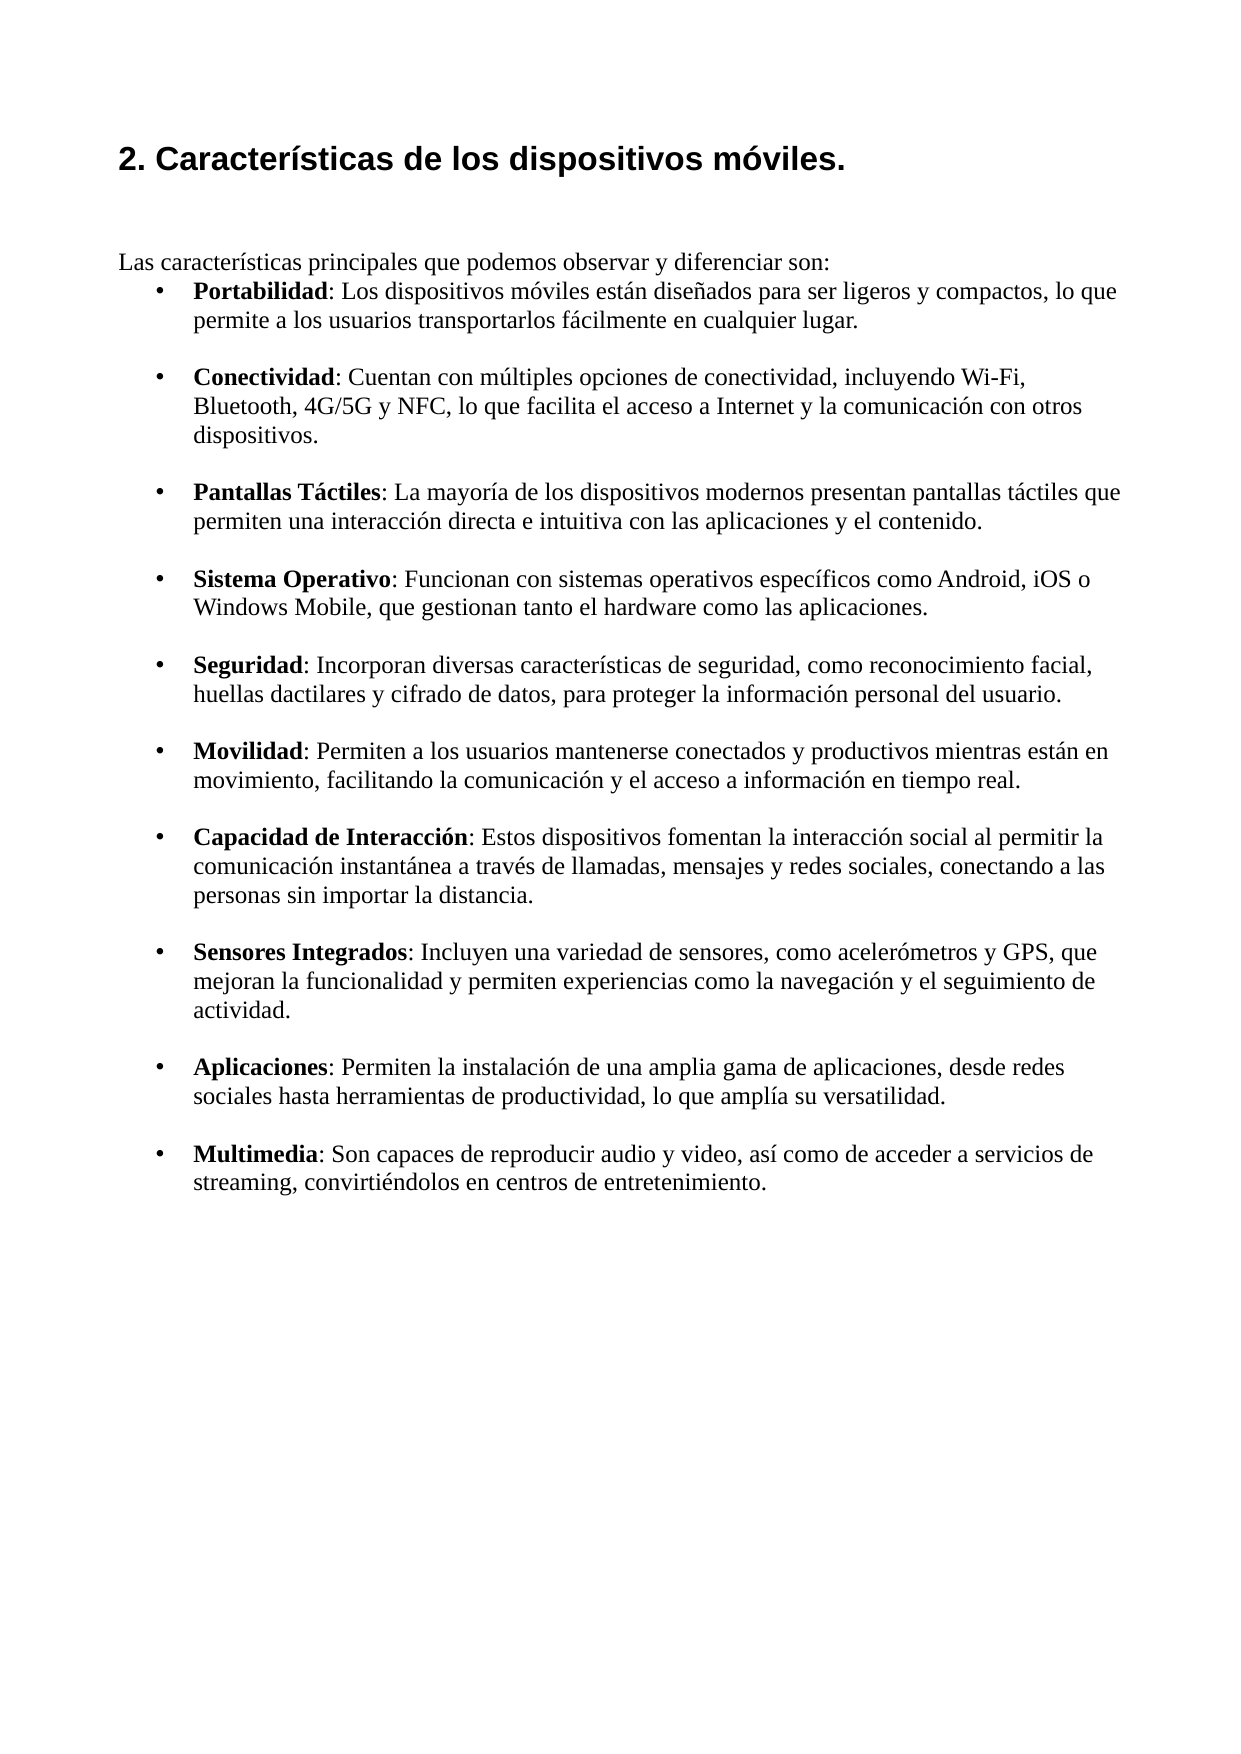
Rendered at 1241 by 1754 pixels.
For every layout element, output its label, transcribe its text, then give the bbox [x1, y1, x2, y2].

list Movilidad: Permiten a los usuarios mantenerse conectados y productivos mientras están en movimiento, facilitando la comunicación y el acceso a información en tiempo real. [156, 736, 1122, 794]
list Pantallas Táctiles: La mayoría de los dispositivos modernos presentan pantallas táctiles que permiten una interacción directa e intuitiva con las aplicaciones y el contenido. [156, 477, 1122, 535]
list Portabilidad: Los dispositivos móviles están diseñados para ser ligeros y compactos, lo que permite a los usuarios transportarlos fácilmente en cualquier lugar. [156, 276, 1122, 334]
list Aplicaciones: Permiten la instalación de una amplia gama de aplicaciones, desde redes sociales hasta herramientas de productividad, lo que amplía su versatilidad. [156, 1052, 1122, 1110]
list Sistema Operativo: Funcionan con sistemas operativos específicos como Android, iOS o Windows Mobile, que gestionan tanto el hardware como las aplicaciones. [156, 564, 1122, 621]
list Conectividad: Cuentan con múltiples opciones de conectividad, incluyendo Wi-Fi, Bluetooth, 4G/5G y NFC, lo que facilita el acceso a Internet y la comunicación con otros dispositivos. [156, 362, 1122, 449]
list Seguridad: Incorporan diversas características de seguridad, como reconocimiento facial, huellas dactilares y cifrado de datos, para proteger la información personal del usuario. [156, 650, 1122, 707]
list Sensores Integrados: Incluyen una variedad de sensores, como acelerómetros y GPS, que mejoran la funcionalidad y permiten experiencias como la navegación y el seguimiento de actividad. [156, 937, 1122, 1024]
list Multimedia: Son capaces de reproducir audio y video, así como de acceder a servicios de streaming, convirtiéndolos en centros de entretenimiento. [156, 1139, 1122, 1196]
text Las características principales que podemos observar y diferenciar son: [118, 247, 1122, 276]
list Capacidad de Interacción: Estos dispositivos fomentan la interacción social al permitir la comunicación instantánea a través de llamadas, mensajes y redes sociales, conectando a las personas sin importar la distancia. [156, 822, 1122, 909]
subtitle 2. Características de los dispositivos móviles. [118, 139, 1122, 177]
